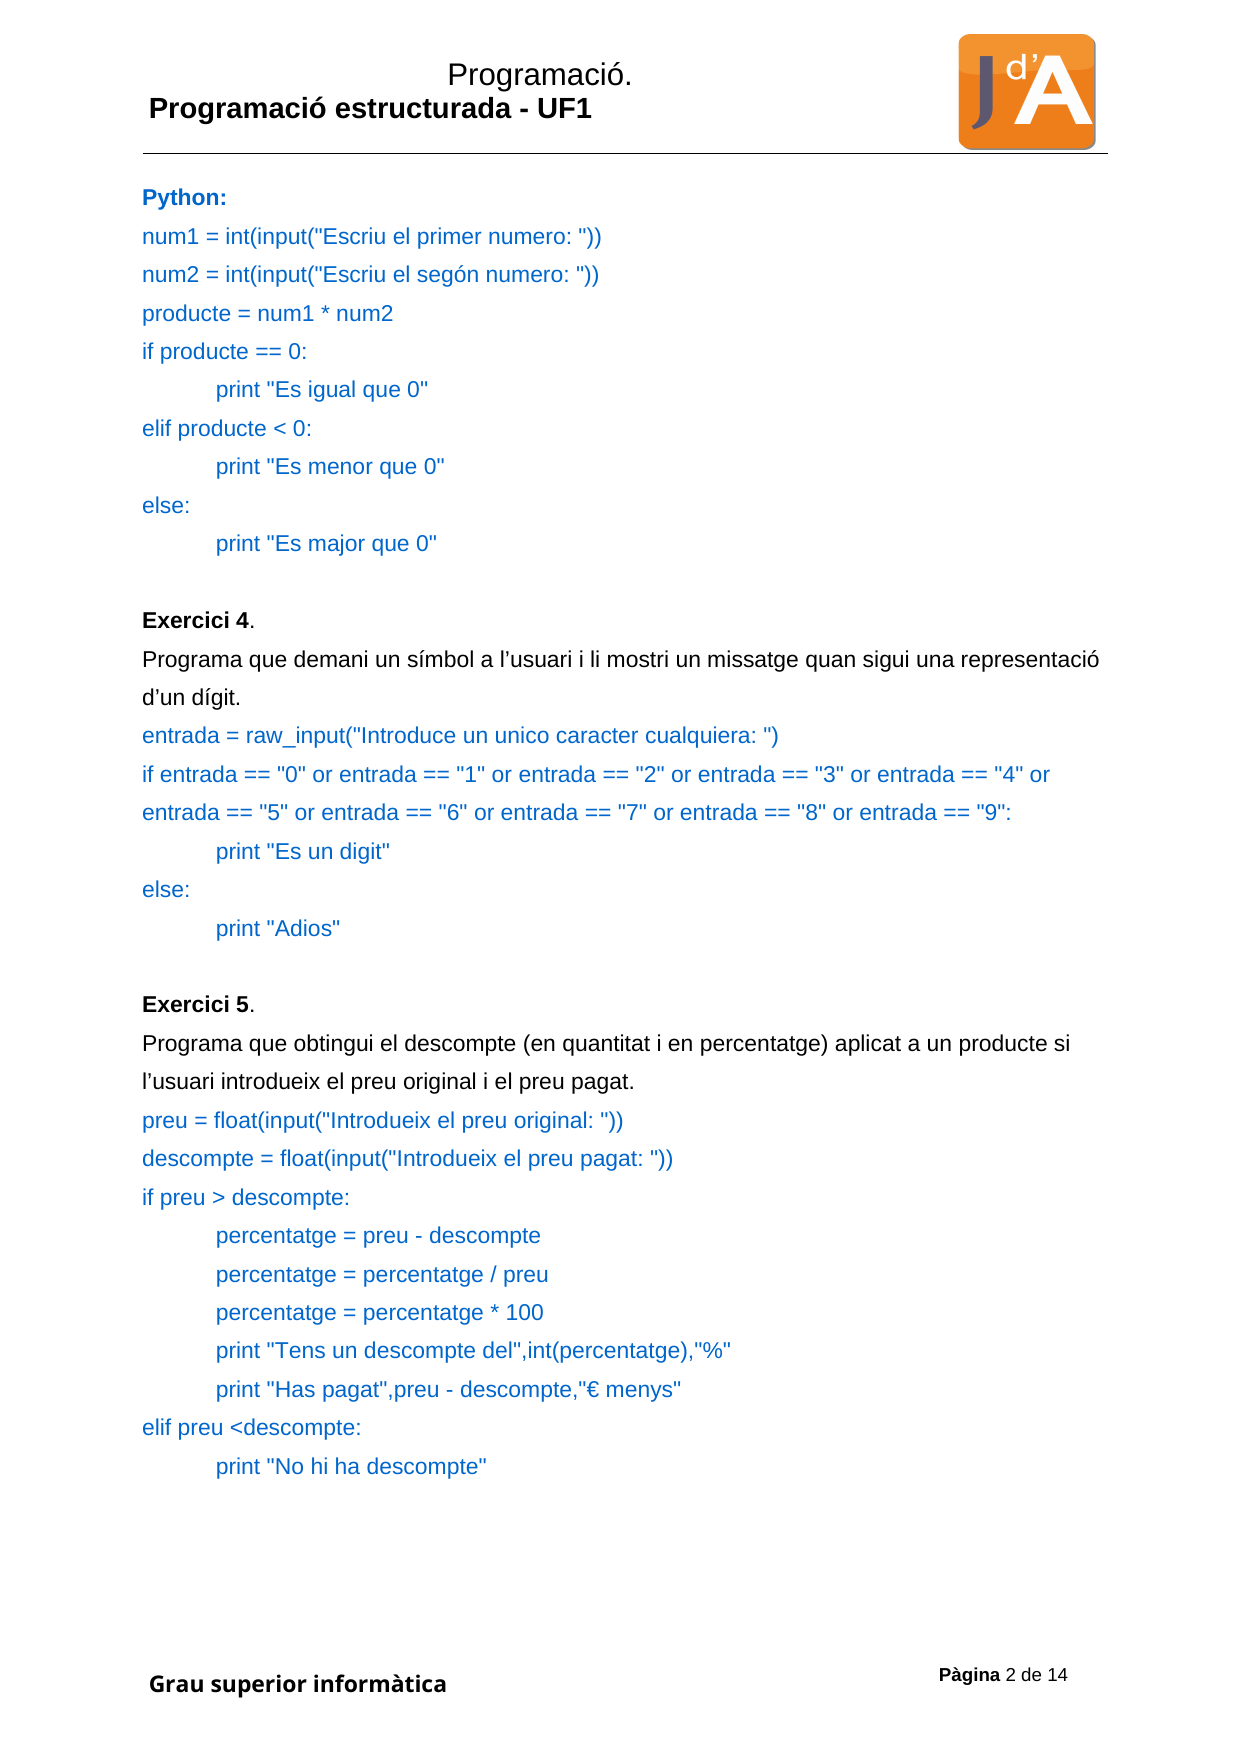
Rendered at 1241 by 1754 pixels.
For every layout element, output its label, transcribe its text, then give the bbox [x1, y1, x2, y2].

text print "No hi ha descompte" [142, 1453, 1107, 1479]
text Python: [142, 185, 1107, 211]
text percentatge = preu - descompte [142, 1223, 1107, 1248]
text print "Es major que 0" [142, 531, 1107, 557]
text elif preu <descompte: [142, 1415, 1107, 1441]
text Programa que obtingui el descompte (en quantitat i en percentatge) aplicat a un producte si l’usuari introdueix el preu original i el preu pagat. [142, 1031, 1107, 1095]
text Programa que demani un símbol a l’usuari i li mostri un missatge quan sigui una representació d’un dígit. [142, 646, 1107, 710]
text preu = float(input("Introdueix el preu original: ")) [142, 1107, 1107, 1133]
text print "Tens un descompte del",int(percentatge),"%" [142, 1338, 1107, 1364]
text entrada = raw_input("Introduce un unico caracter cualquiera: ") [142, 723, 1107, 749]
text num2 = int(input("Escriu el segón numero: ")) [142, 262, 1107, 287]
text descompte = float(input("Introdueix el preu pagat: ")) [142, 1146, 1107, 1172]
text print "Adios" [142, 915, 1107, 941]
text Exercici 5. [142, 992, 1107, 1018]
text percentatge = percentatge / preu [142, 1261, 1107, 1287]
text if preu > descompte: [142, 1184, 1107, 1210]
text else: [142, 492, 1107, 518]
text elif producte < 0: [142, 416, 1107, 441]
text if producte == 0: [142, 339, 1107, 364]
text print "Es un digit" [142, 838, 1107, 864]
picture [958, 34, 1096, 150]
text if entrada == "0" or entrada == "1" or entrada == "2" or entrada == "3" or entrada == "4" or entrada == "5" or entrada == "6" or entrada == "7" or entrada == "8" or entrada == "9": [142, 762, 1107, 826]
text else: [142, 877, 1107, 902]
text print "Es igual que 0" [142, 377, 1107, 403]
text producte = num1 * num2 [142, 300, 1107, 326]
text Exercici 4. [142, 608, 1107, 633]
text print "Es menor que 0" [142, 454, 1107, 480]
text num1 = int(input("Escriu el primer numero: ")) [142, 223, 1107, 249]
text percentatge = percentatge * 100 [142, 1300, 1107, 1325]
text print "Has pagat",preu - descompte,"€ menys" [142, 1377, 1107, 1402]
